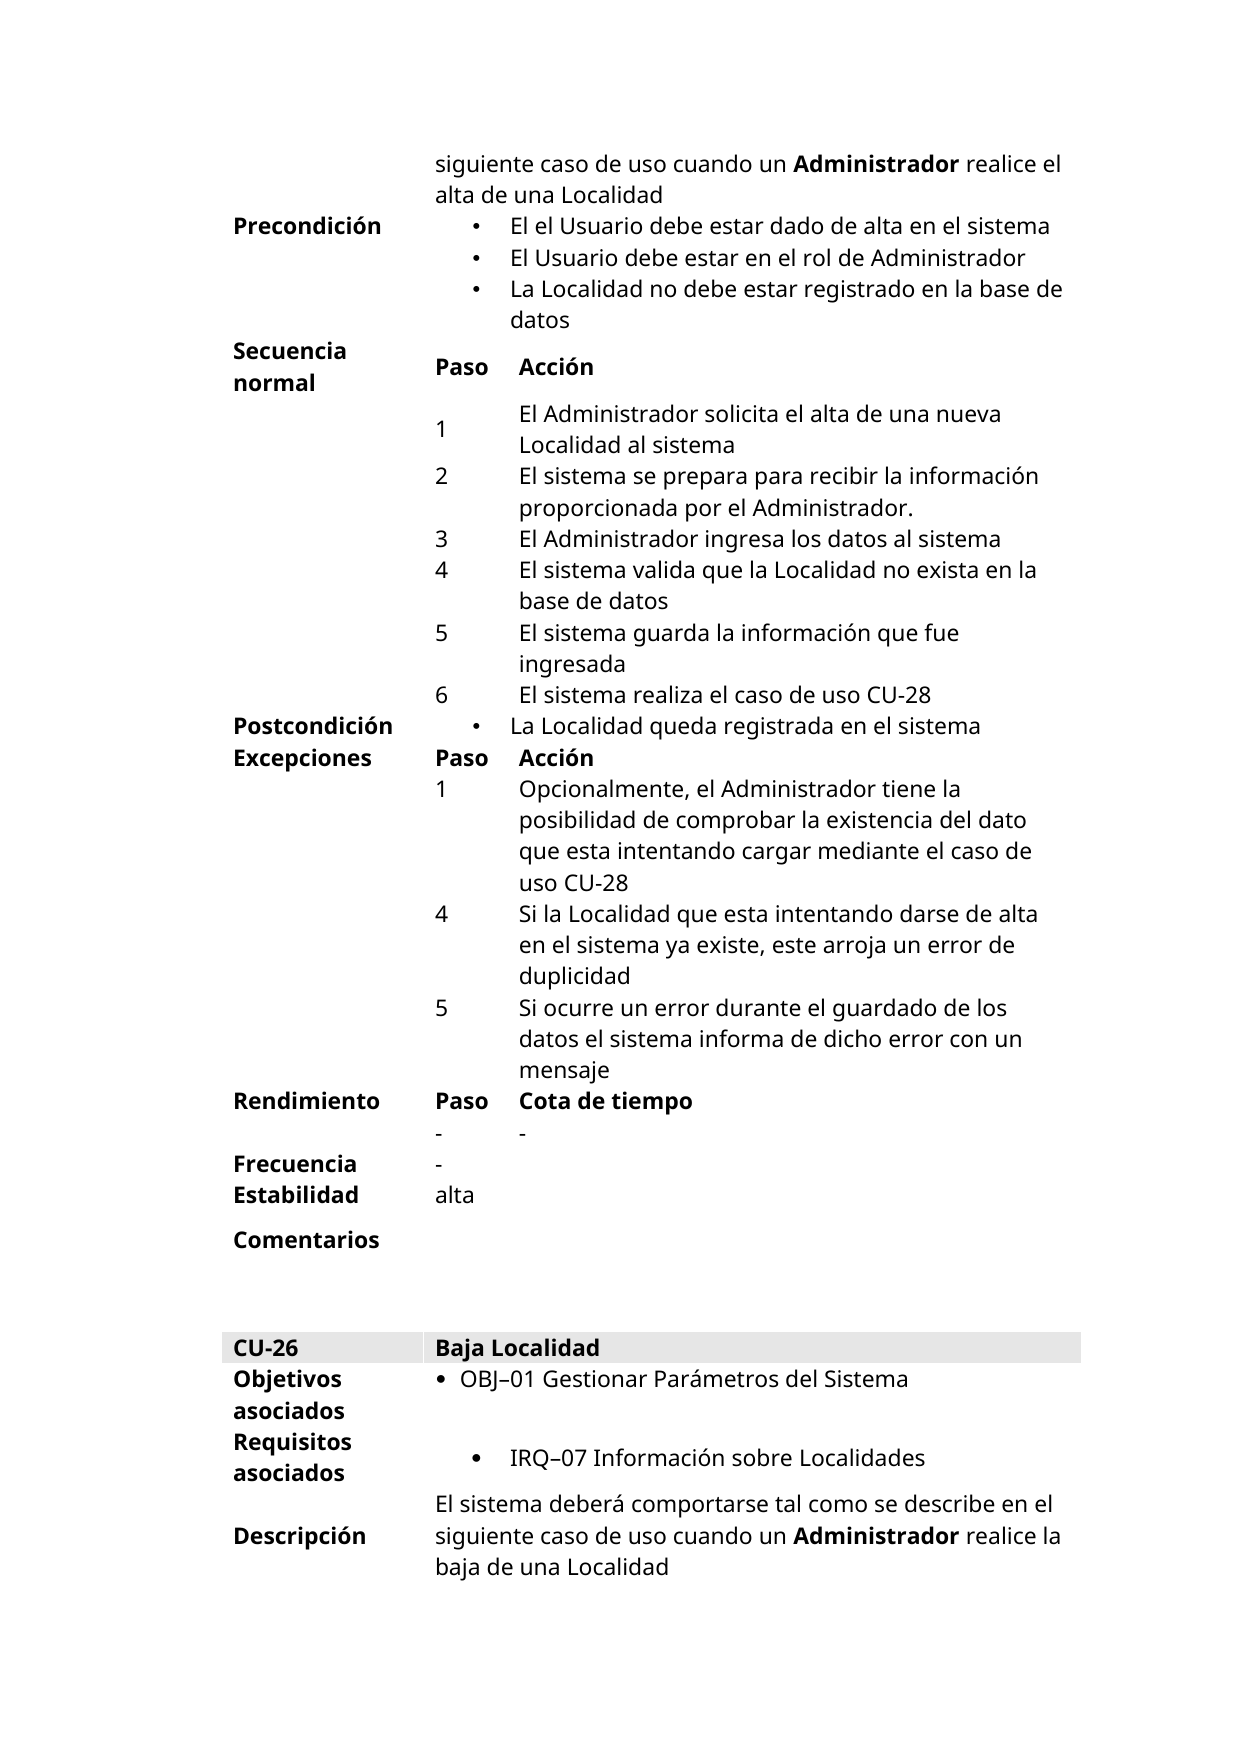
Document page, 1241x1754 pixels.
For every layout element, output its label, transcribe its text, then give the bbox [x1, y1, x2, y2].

table_cell Requisitos asociados [222, 1426, 423, 1488]
table_header Baja Localidad [424, 1332, 1081, 1363]
table_cell 6 [424, 679, 507, 710]
table_cell Objetivos asociados [222, 1363, 423, 1426]
table_cell Opcionalmente, el Administrador tiene la posibilidad de comprobar la existencia del dato que esta intentando cargar mediante el caso de uso CU-28 [508, 773, 1081, 898]
table_cell Si ocurre un error durante el guardado de los datos el sistema informa de dicho error con un mensaje [508, 991, 1081, 1085]
table_cell 5 [424, 991, 507, 1085]
table_cell Estabilidad [222, 1179, 423, 1210]
table_cell El sistema realiza el caso de uso CU-28 [508, 679, 1081, 710]
table_cell Excepciones [222, 741, 423, 773]
table_cell Precondición [222, 210, 423, 335]
table_cell Comentarios [222, 1210, 423, 1269]
table_cell 4 [424, 898, 507, 991]
table_cell [222, 398, 423, 710]
table_cell 1 [424, 773, 507, 898]
table_cell El Administrador ingresa los datos al sistema [508, 523, 1081, 554]
table_cell 5 [424, 616, 507, 679]
table_cell Acción [508, 335, 1081, 398]
table_cell El sistema deberá comportarse tal como se describe en el siguiente caso de uso cuando un Administrador realice la baja de una Localidad [424, 1488, 1081, 1582]
table_header CU-26 [222, 1332, 423, 1363]
table_cell Acción [508, 741, 1081, 773]
table_cell alta [424, 1179, 1081, 1210]
table_cell [222, 148, 423, 210]
table_cell 2 [424, 460, 507, 523]
table_cell Paso [424, 1085, 507, 1116]
table_cell Rendimiento [222, 1085, 423, 1116]
table_cell OBJ–01 Gestionar Parámetros del Sistema [424, 1363, 1081, 1426]
table_cell siguiente caso de uso cuando un Administrador realice el alta de una Localidad [424, 148, 1081, 210]
table_cell 3 [424, 523, 507, 554]
table_cell [424, 1210, 1081, 1269]
table_cell El sistema valida que la Localidad no exista en la base de datos [508, 554, 1081, 616]
table_cell Descripción [222, 1488, 423, 1582]
table_cell - [424, 1116, 507, 1148]
table_cell 4 [424, 554, 507, 616]
table_cell Postcondición [222, 710, 423, 741]
table_cell Paso [424, 741, 507, 773]
table_cell - [424, 1148, 1081, 1179]
table_cell El sistema guarda la información que fue ingresada [508, 616, 1081, 679]
table_cell El sistema se prepara para recibir la información proporcionada por el Administrador. [508, 460, 1081, 523]
table_cell [222, 1116, 423, 1148]
table_cell El el Usuario debe estar dado de alta en el sistema El Usuario debe estar en el rol de Administrador La Localidad no debe estar registrado en la base de datos [424, 210, 1081, 335]
table_cell La Localidad queda registrada en el sistema [424, 710, 1081, 741]
table_cell Cota de tiempo [508, 1085, 1081, 1116]
table_cell El Administrador solicita el alta de una nueva Localidad al sistema [508, 398, 1081, 460]
table_cell Si la Localidad que esta intentando darse de alta en el sistema ya existe, este arroja un error de duplicidad [508, 898, 1081, 991]
table_cell Secuencia normal [222, 335, 423, 398]
table_cell IRQ–07 Información sobre Localidades [424, 1426, 1081, 1488]
table_cell - [508, 1116, 1081, 1148]
table_cell Frecuencia [222, 1148, 423, 1179]
table_cell Paso [424, 335, 507, 398]
table_cell 1 [424, 398, 507, 460]
table_cell [222, 773, 423, 1085]
